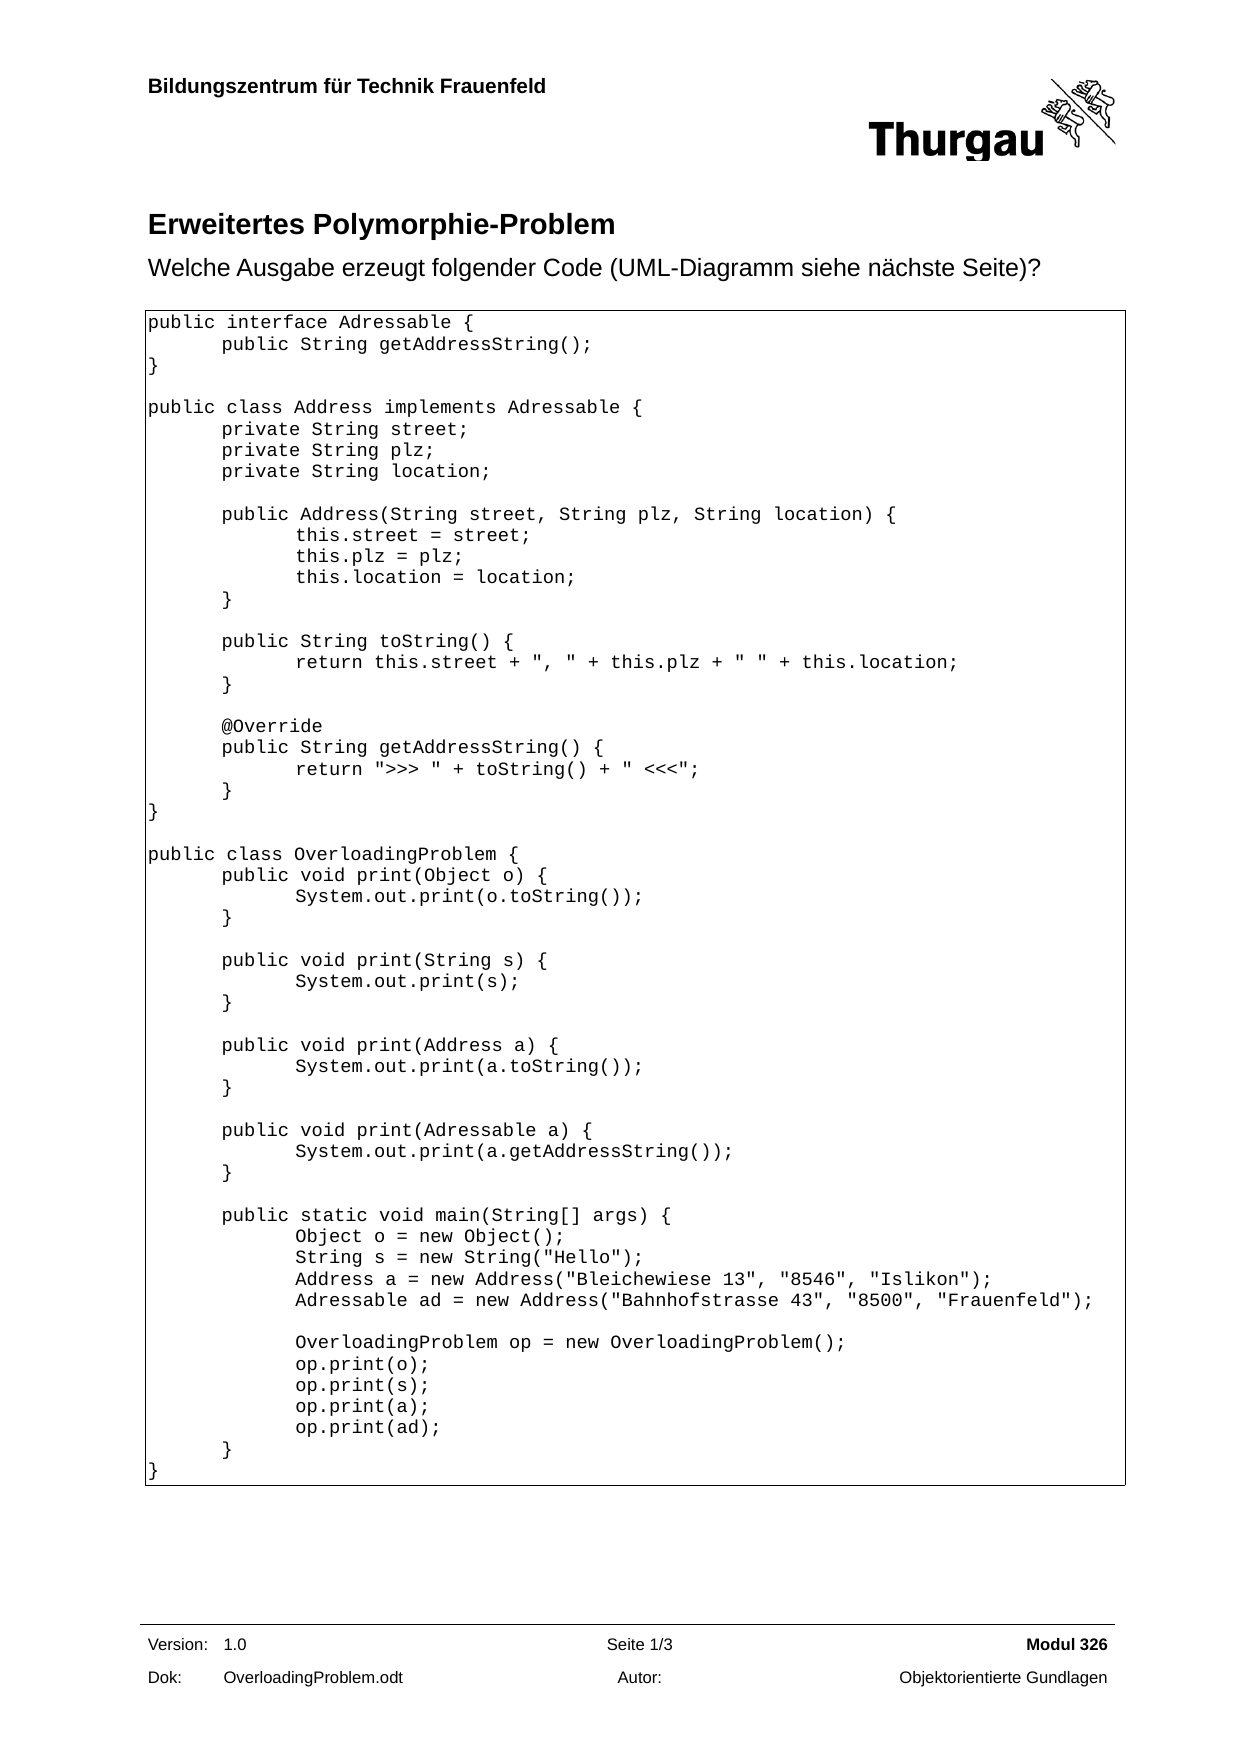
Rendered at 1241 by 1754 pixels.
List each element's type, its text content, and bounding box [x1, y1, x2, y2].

text public Address(String street, String plz, String location) { [148, 504, 1122, 526]
text private String location; [148, 462, 1122, 483]
text Welche Ausgabe erzeugt folgender Code (UML-Diagramm siehe nächste Seite)? [148, 253, 1122, 282]
text this.plz = plz; [148, 547, 1122, 568]
text String s = new String("Hello"); [148, 1248, 1122, 1269]
text op.print(o); [148, 1354, 1122, 1376]
text } [148, 781, 1122, 802]
text op.print(s); [148, 1376, 1122, 1397]
text this.location = location; [148, 568, 1122, 589]
text public static void main(String[] args) { [148, 1206, 1122, 1227]
text public void print(String s) { [148, 951, 1122, 972]
text System.out.print(a.getAddressString()); [148, 1142, 1122, 1163]
text } [148, 589, 1122, 611]
text Address a = new Address("Bleichewiese 13", "8546", "Islikon"); [148, 1269, 1122, 1291]
text public void print(Adressable a) { [148, 1121, 1122, 1142]
text public String getAddressString() { [148, 738, 1122, 759]
text } [148, 1078, 1122, 1099]
text public interface Adressable { [146, 311, 1125, 334]
text public void print(Object o) { [148, 866, 1122, 887]
text this.street = street; [148, 526, 1122, 547]
text } [148, 802, 1122, 823]
text } [148, 908, 1122, 929]
text Adressable ad = new Address("Bahnhofstrasse 43", "8500", "Frauenfeld"); [148, 1291, 1122, 1312]
text System.out.print(a.toString()); [148, 1057, 1122, 1078]
text OverloadingProblem op = new OverloadingProblem(); [148, 1333, 1122, 1354]
text private String street; [148, 419, 1122, 441]
text } [148, 356, 1122, 377]
text System.out.print(o.toString()); [148, 887, 1122, 908]
subtitle Erweitertes Polymorphie-Problem [148, 207, 1122, 240]
text } [148, 1439, 1122, 1458]
text } [146, 1458, 1125, 1485]
text public String getAddressString(); [148, 334, 1122, 356]
text op.print(ad); [148, 1418, 1122, 1439]
text System.out.print(s); [148, 972, 1122, 993]
text return this.street + ", " + this.plz + " " + this.location; [148, 653, 1122, 674]
text private String plz; [148, 441, 1122, 462]
text } [148, 1163, 1122, 1184]
text public class Address implements Adressable { [148, 398, 1122, 419]
text op.print(a); [148, 1397, 1122, 1418]
picture [886, 79, 1118, 165]
text public class OverloadingProblem { [148, 844, 1122, 866]
text @Override [148, 717, 1122, 738]
text return ">>> " + toString() + " <<<"; [148, 759, 1122, 781]
text public void print(Address a) { [148, 1036, 1122, 1057]
text } [148, 674, 1122, 696]
text } [148, 993, 1122, 1014]
text public String toString() { [148, 632, 1122, 653]
text Object o = new Object(); [148, 1227, 1122, 1248]
